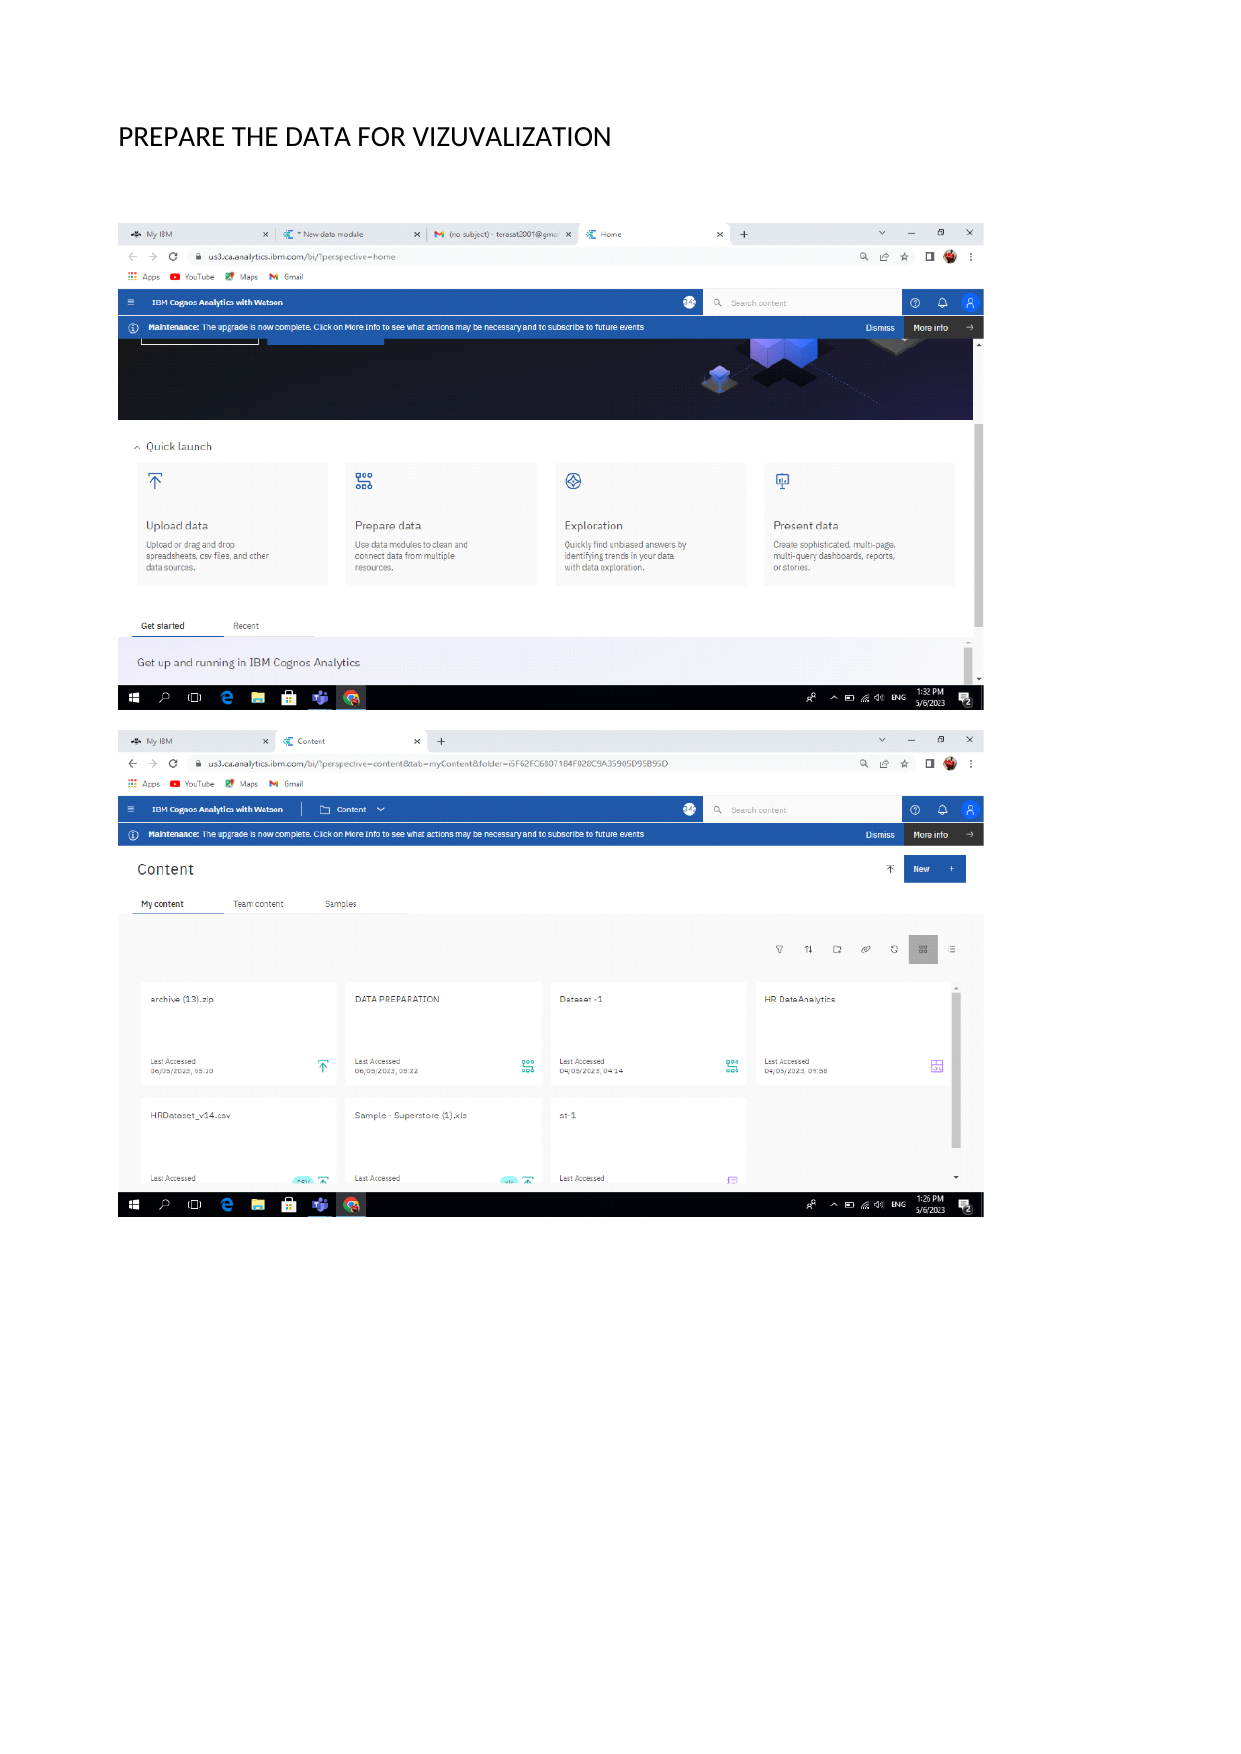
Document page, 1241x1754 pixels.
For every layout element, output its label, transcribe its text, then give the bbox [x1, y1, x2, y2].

text PREPARE THE DATA FOR VIZUVALIZATION [118, 118, 1122, 154]
